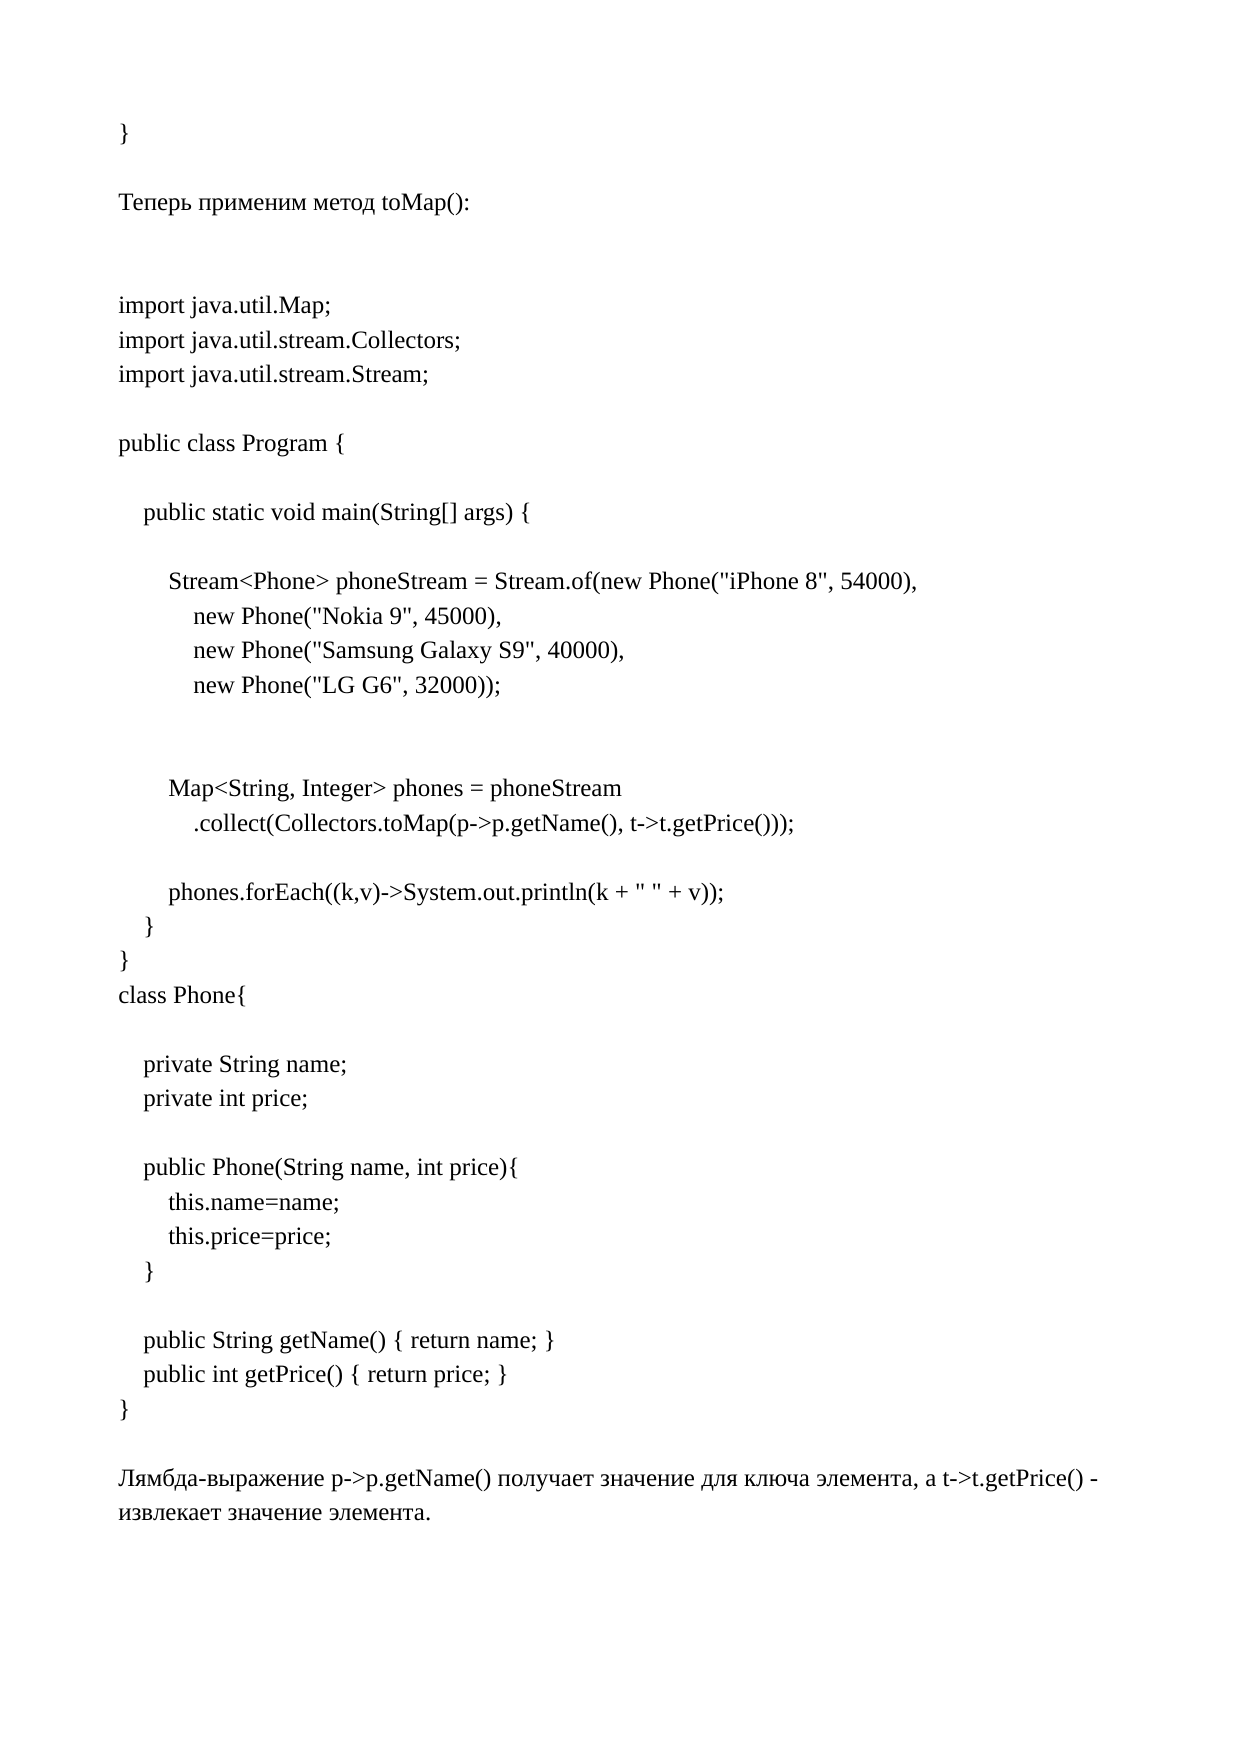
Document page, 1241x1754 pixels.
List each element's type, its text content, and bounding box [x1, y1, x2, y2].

text } [118, 1394, 1122, 1423]
text Лямбда-выражение p->p.getName() получает значение для ключа элемента, а t->t.getPrice() - извлекает значение элемента. [118, 1463, 1122, 1526]
text public Phone(String name, int price){ [118, 1152, 1122, 1181]
text public String getName() { return name; } [118, 1325, 1122, 1354]
text this.name=name; [118, 1187, 1122, 1216]
text new Phone("Nokia 9", 45000), [118, 601, 1122, 629]
text private int price; [118, 1083, 1122, 1112]
text this.price=price; [118, 1221, 1122, 1250]
text } [118, 118, 1122, 147]
text public int getPrice() { return price; } [118, 1359, 1122, 1388]
text import java.util.stream.Stream; [118, 359, 1122, 388]
text } [118, 911, 1122, 940]
text phones.forEach((k,v)->System.out.println(k + " " + v)); [118, 877, 1122, 905]
text public class Program { [118, 428, 1122, 457]
text import java.util.Map; [118, 291, 1122, 319]
text Stream<Phone> phoneStream = Stream.of(new Phone("iPhone 8", 54000), [118, 566, 1122, 595]
text import java.util.stream.Collectors; [118, 325, 1122, 354]
text .collect(Collectors.toMap(p->p.getName(), t->t.getPrice())); [118, 808, 1122, 836]
text } [118, 1256, 1122, 1285]
text Теперь применим метод toMap(): [118, 187, 1122, 216]
text class Phone{ [118, 980, 1122, 1009]
text } [118, 946, 1122, 974]
text public static void main(String[] args) { [118, 497, 1122, 526]
text new Phone("Samsung Galaxy S9", 40000), [118, 635, 1122, 664]
text new Phone("LG G6", 32000)); [118, 670, 1122, 698]
text Map<String, Integer> phones = phoneStream [118, 773, 1122, 802]
text private String name; [118, 1049, 1122, 1078]
